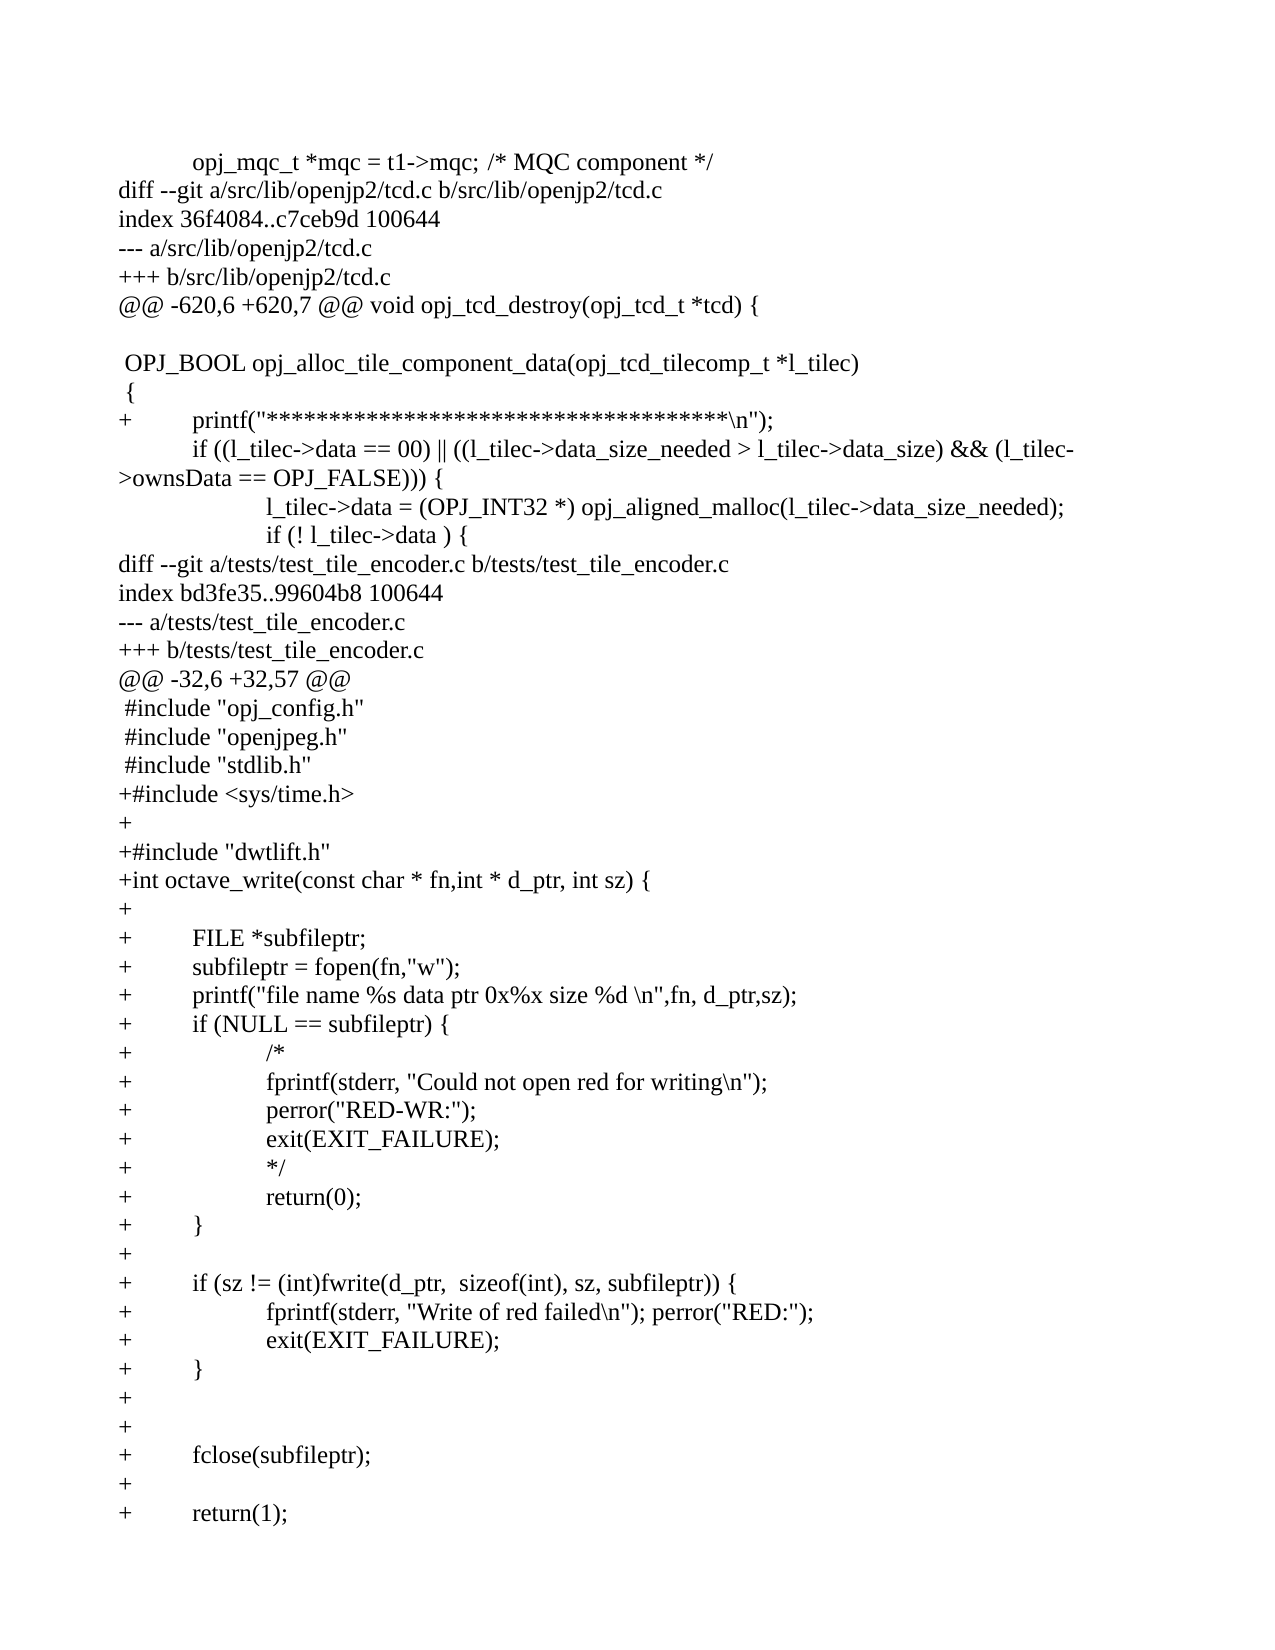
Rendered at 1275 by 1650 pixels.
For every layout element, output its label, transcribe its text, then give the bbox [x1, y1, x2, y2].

text { [118, 377, 1157, 406]
text index 36f4084..c7ceb9d 100644 [118, 204, 1157, 233]
text #include "opj_config.h" [118, 693, 1157, 722]
text +++ b/src/lib/openjp2/tcd.c [118, 262, 1157, 291]
text + [118, 1412, 1157, 1441]
text + */ [118, 1153, 1157, 1182]
text + printf("file name %s data ptr 0x%x size %d \n",fn, d_ptr,sz); [118, 981, 1157, 1009]
text #include "openjpeg.h" [118, 722, 1157, 751]
text + if (sz != (int)fwrite(d_ptr, sizeof(int), sz, subfileptr)) { [118, 1268, 1157, 1297]
text if ((l_tilec->data == 00) || ((l_tilec->data_size_needed > l_tilec->data_size) && (l_tilec->ownsData == OPJ_FALSE))) { [118, 434, 1157, 492]
text + fprintf(stderr, "Write of red failed\n"); perror("RED:"); [118, 1297, 1157, 1326]
text if (! l_tilec->data ) { [118, 521, 1157, 549]
text index bd3fe35..99604b8 100644 [118, 578, 1157, 607]
text + /* [118, 1038, 1157, 1067]
text + if (NULL == subfileptr) { [118, 1009, 1157, 1038]
text + [118, 808, 1157, 837]
text +int octave_write(const char * fn,int * d_ptr, int sz) { [118, 866, 1157, 894]
text OPJ_BOOL opj_alloc_tile_component_data(opj_tcd_tilecomp_t *l_tilec) [118, 348, 1157, 377]
text diff --git a/src/lib/openjp2/tcd.c b/src/lib/openjp2/tcd.c [118, 176, 1157, 204]
text --- a/src/lib/openjp2/tcd.c [118, 233, 1157, 262]
text + [118, 894, 1157, 923]
text diff --git a/tests/test_tile_encoder.c b/tests/test_tile_encoder.c [118, 549, 1157, 578]
text + exit(EXIT_FAILURE); [118, 1124, 1157, 1153]
text @@ -620,6 +620,7 @@ void opj_tcd_destroy(opj_tcd_t *tcd) { [118, 291, 1157, 319]
text + [118, 1383, 1157, 1412]
text + [118, 1239, 1157, 1268]
text @@ -32,6 +32,57 @@ [118, 664, 1157, 693]
text +++ b/tests/test_tile_encoder.c [118, 636, 1157, 664]
text + fclose(subfileptr); [118, 1441, 1157, 1469]
text + FILE *subfileptr; [118, 923, 1157, 952]
text + return(1); [118, 1498, 1157, 1527]
text + } [118, 1354, 1157, 1383]
text + exit(EXIT_FAILURE); [118, 1326, 1157, 1354]
text + subfileptr = fopen(fn,"w"); [118, 952, 1157, 981]
text +#include <sys/time.h> [118, 779, 1157, 808]
text --- a/tests/test_tile_encoder.c [118, 607, 1157, 636]
text +#include "dwtlift.h" [118, 837, 1157, 866]
text + printf("*************************************\n"); [118, 406, 1157, 434]
text l_tilec->data = (OPJ_INT32 *) opj_aligned_malloc(l_tilec->data_size_needed); [118, 492, 1157, 521]
text + fprintf(stderr, "Could not open red for writing\n"); [118, 1067, 1157, 1096]
text opj_mqc_t *mqc = t1->mqc; /* MQC component */ [118, 147, 1157, 176]
text #include "stdlib.h" [118, 751, 1157, 779]
text + [118, 1469, 1157, 1498]
text + return(0); [118, 1182, 1157, 1211]
text + perror("RED-WR:"); [118, 1096, 1157, 1124]
text + } [118, 1211, 1157, 1239]
